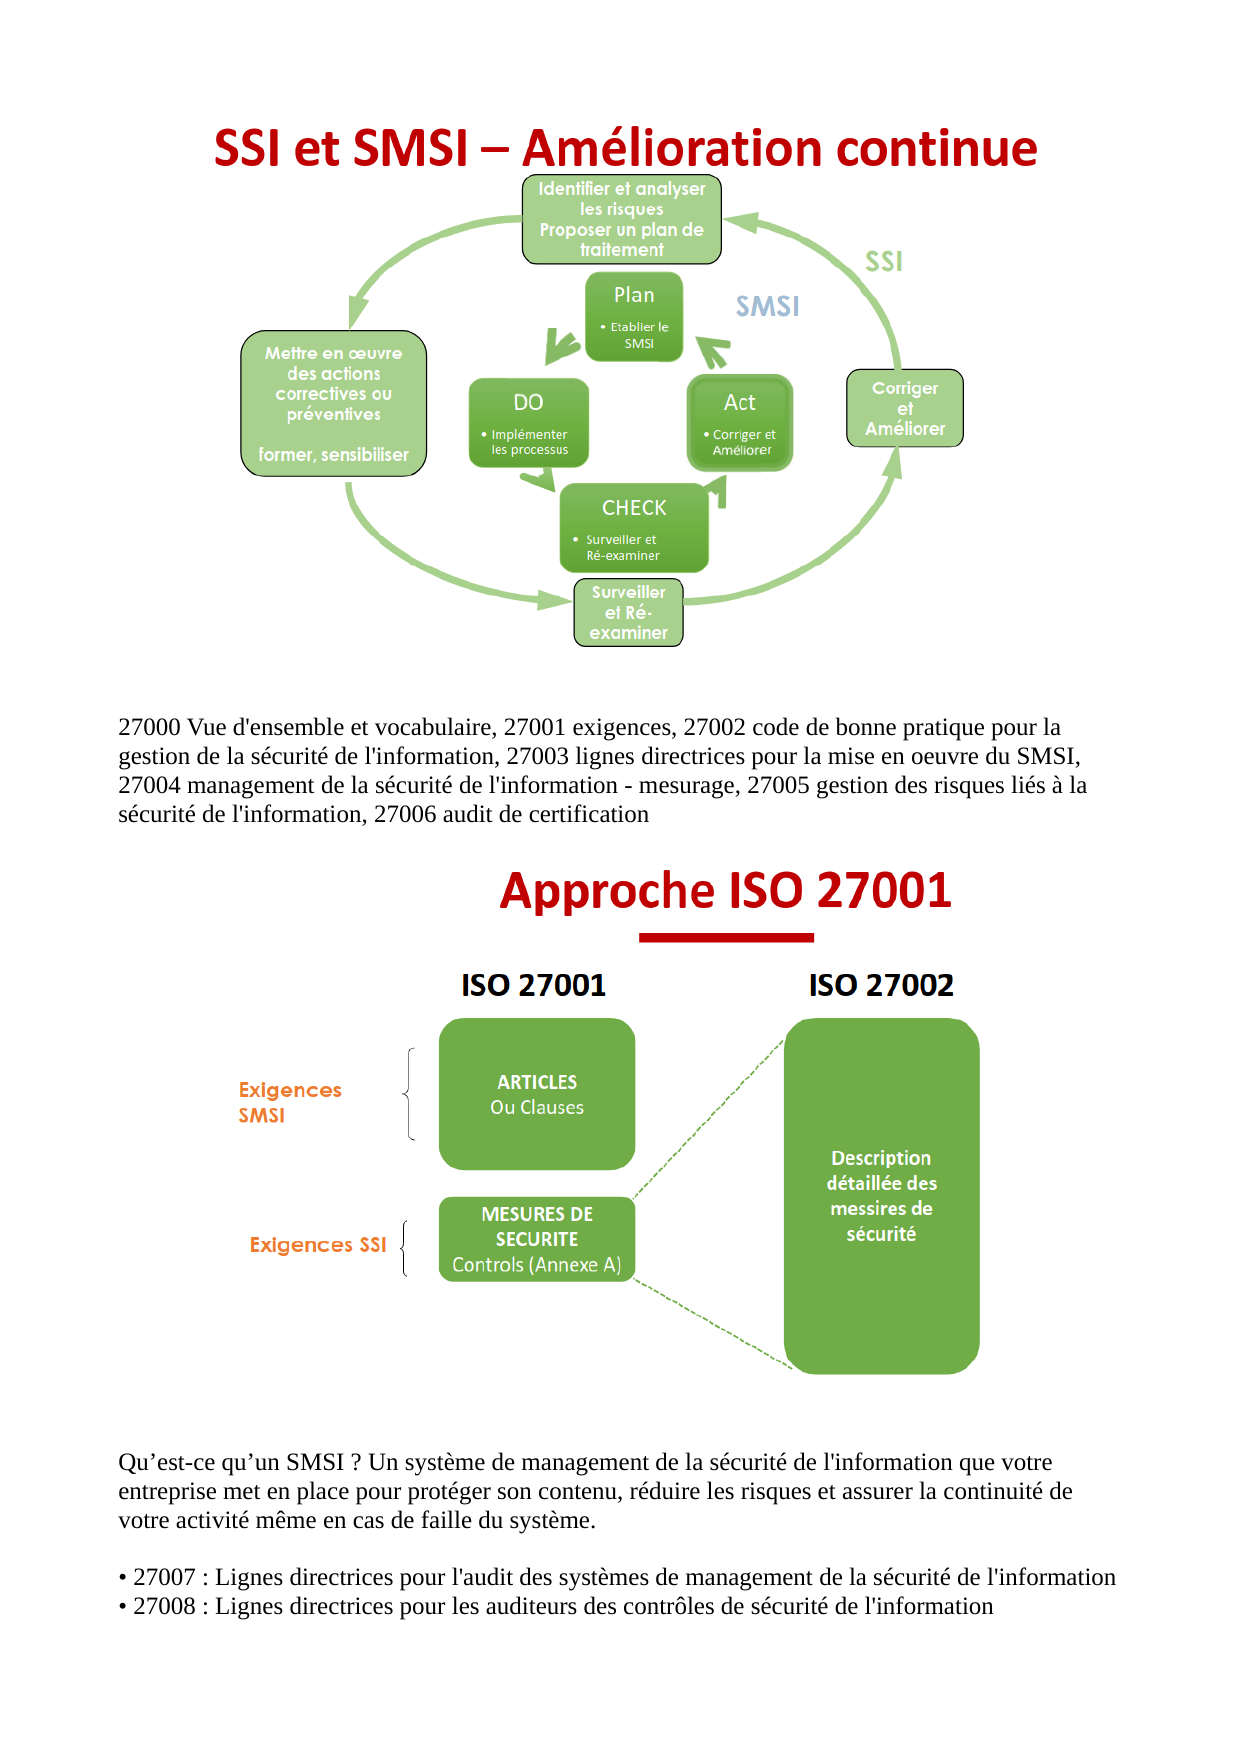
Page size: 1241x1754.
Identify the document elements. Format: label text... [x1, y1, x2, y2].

text Qu’est-ce qu’un SMSI ? Un système de management de la sécurité de l'information que votre entreprise met en place pour protéger son contenu, réduire les risques et assurer la continuité de votre activité même en cas de faille du système. • 27007 : Lignes directrices pour l'audit des systèmes de management de la sécurité de l'information [118, 1418, 1122, 1591]
text • 27008 : Lignes directrices pour les auditeurs des contrôles de sécurité de l'information [118, 1591, 1122, 1620]
picture [227, 856, 1013, 1390]
text 27000 Vue d'ensemble et vocabulaire, 27001 exigences, 27002 code de bonne pratique pour la gestion de la sécurité de l'information, 27003 lignes directrices pour la mise en oeuvre du SMSI, 27004 management de la sécurité de l'information - mesurage, 27005 gestion des risques liés à la sécurité de l'information, 27006 audit de certification [118, 712, 1122, 827]
picture [199, 118, 1041, 655]
